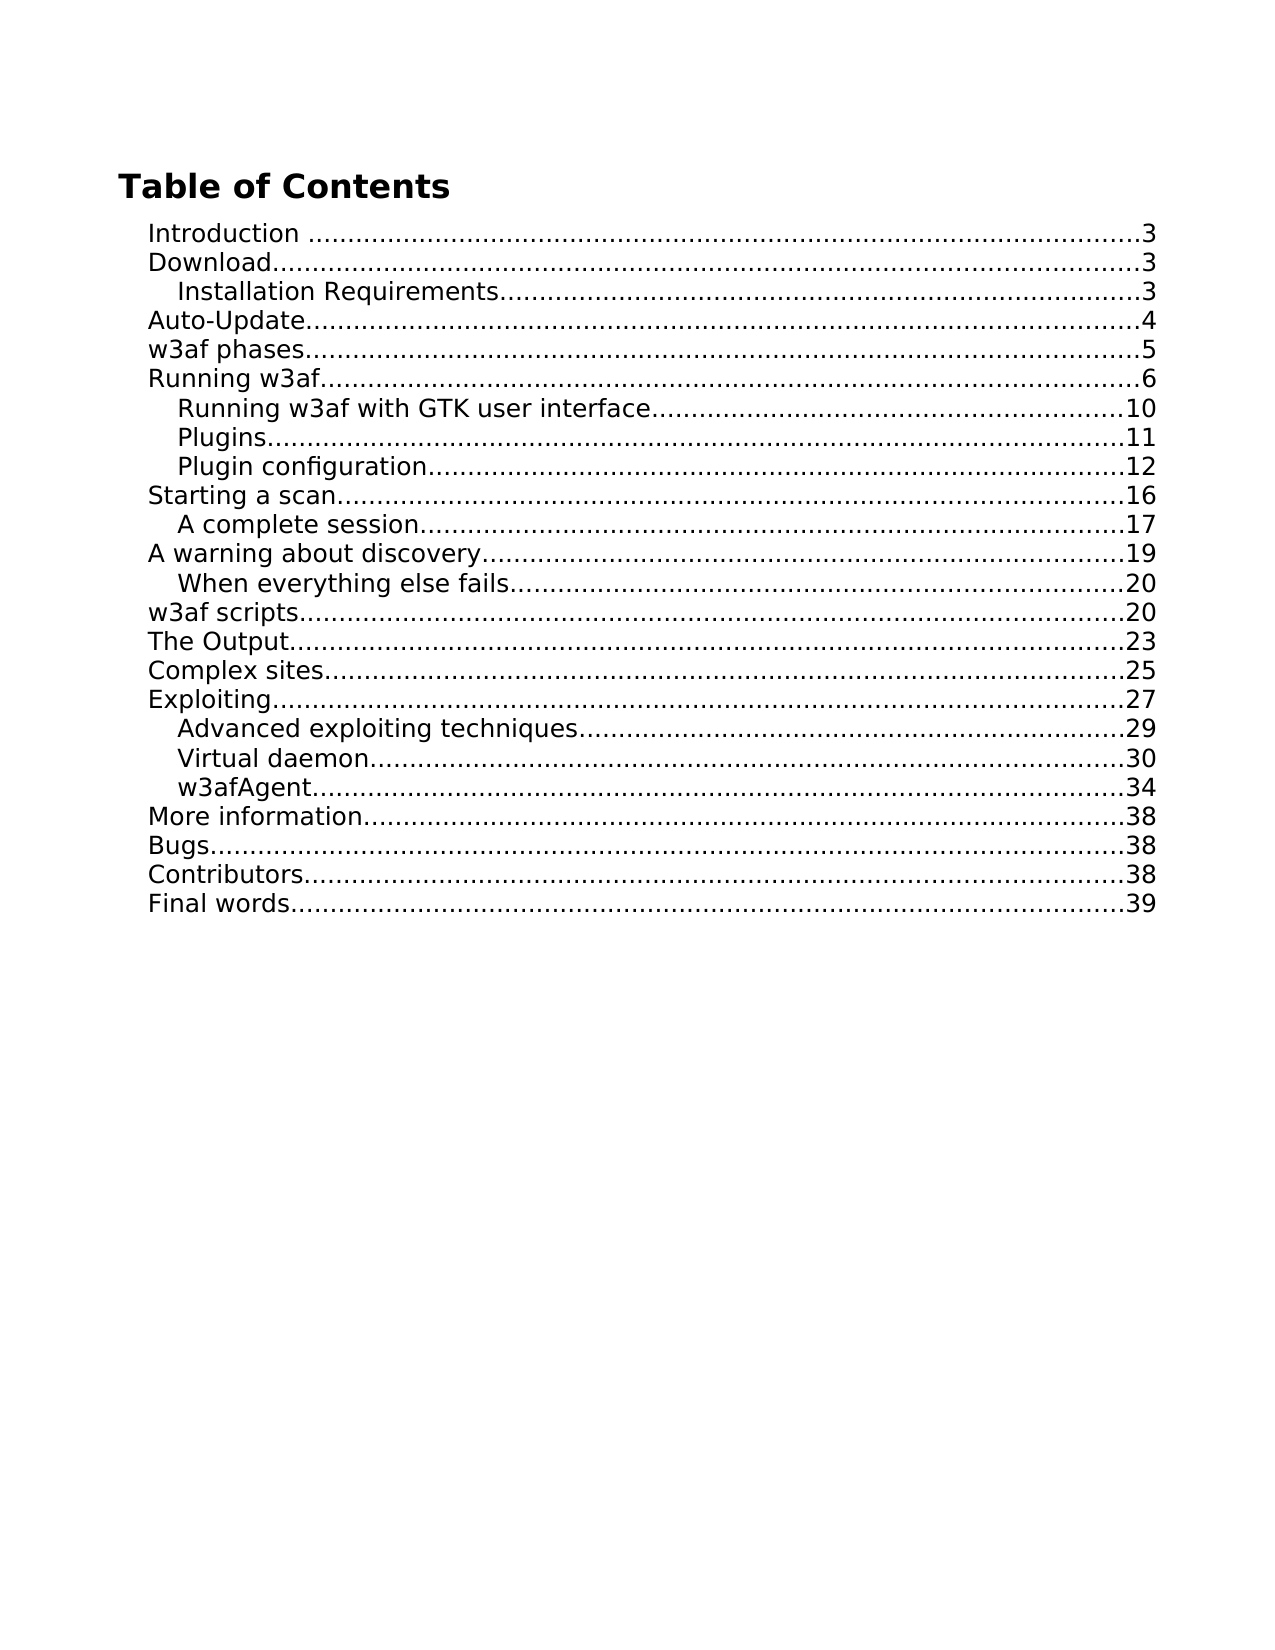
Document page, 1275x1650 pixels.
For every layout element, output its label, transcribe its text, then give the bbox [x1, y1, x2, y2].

text Virtual daemon 30 [177, 744, 1157, 773]
text The Output 23 [148, 627, 1157, 656]
text Running w3af 6 [148, 364, 1157, 394]
text Auto-Update 4 [148, 306, 1157, 335]
text w3af phases 5 [148, 335, 1157, 364]
text Download 3 [148, 248, 1157, 277]
text Final words 39 [148, 889, 1157, 919]
text Installation Requirements 3 [177, 277, 1157, 306]
text More information 38 [148, 802, 1157, 831]
text Introduction 3 [148, 219, 1157, 248]
text When everything else fails... 20 [177, 569, 1157, 598]
text Plugin configuration 12 [177, 452, 1157, 481]
text Running w3af with GTK user interface 10 [177, 394, 1157, 423]
text w3afAgent 34 [177, 773, 1157, 802]
text w3af scripts 20 [148, 598, 1157, 627]
text A complete session 17 [177, 510, 1157, 539]
text Plugins 11 [177, 423, 1157, 452]
text Starting a scan 16 [148, 481, 1157, 510]
text Exploiting 27 [148, 685, 1157, 714]
subtitle Table of Contents [118, 167, 1157, 206]
text A warning about discovery 19 [148, 539, 1157, 569]
text Contributors 38 [148, 860, 1157, 889]
text Advanced exploiting techniques 29 [177, 714, 1157, 744]
text Bugs 38 [148, 831, 1157, 860]
text Complex sites 25 [148, 656, 1157, 685]
